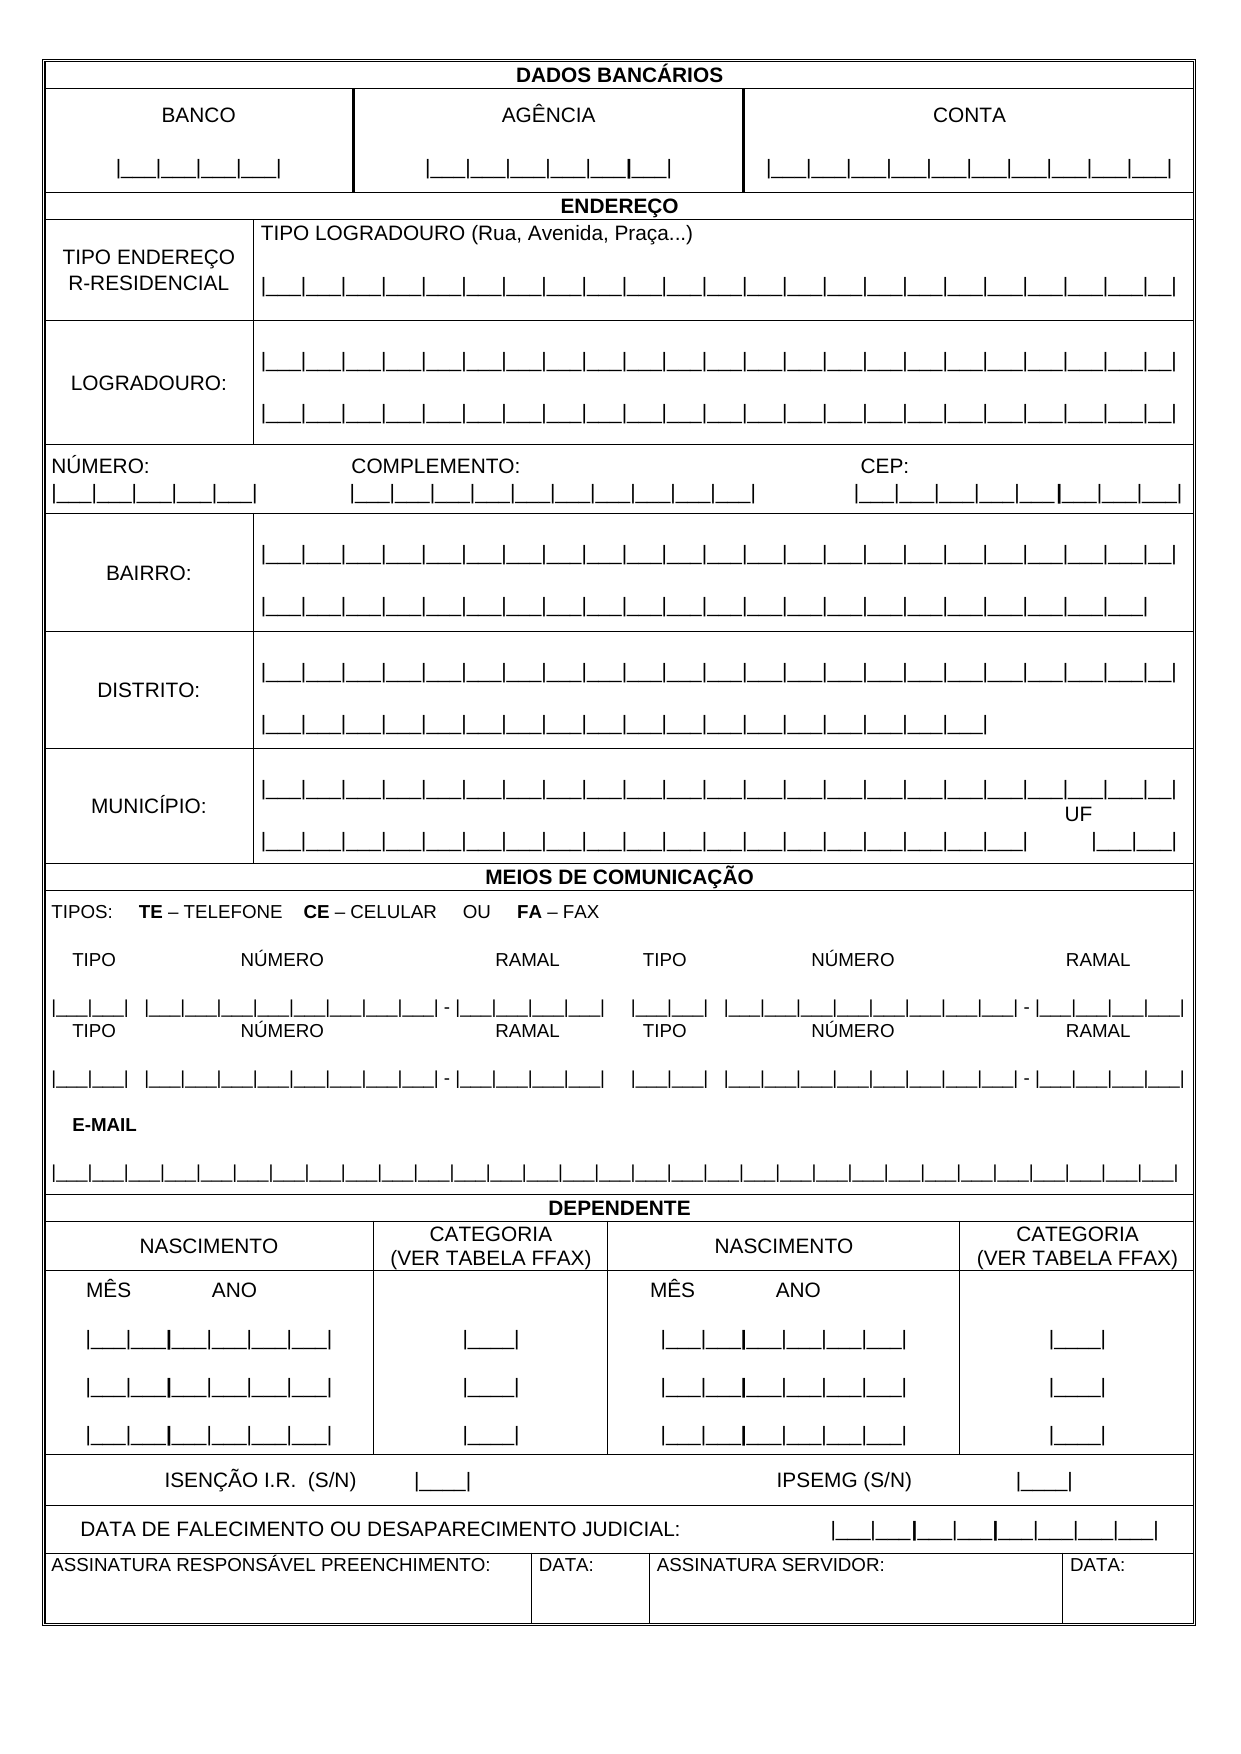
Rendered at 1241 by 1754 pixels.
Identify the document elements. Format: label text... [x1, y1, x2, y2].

table_cell AGÊNCIA |___|___|___|___|___|___| [355, 89, 742, 192]
table_cell ISENÇÃO I.R. (S/N) |____| IPSEMG (S/N) |____| [46, 1455, 1193, 1505]
table_cell DEPENDENTE [46, 1195, 1193, 1221]
table_cell DATA DE FALECIMENTO OU DESAPARECIMENTO JUDICIAL: |___|___|___|___|___|___|___|___| [46, 1506, 1193, 1553]
table_cell |____| |____| |____| [960, 1271, 1193, 1453]
table_cell MUNICÍPIO: [46, 749, 253, 862]
table_cell TIPOS: TE – TELEFONE CE – CELULAR OU FA – FAX TIPO NÚMERO RAMAL TIPO NÚMERO RAMAL |___|___| |___|___|___|___|___|___|___|___| - |___|___|___|___| |___|___| |___|___|___|___|___|___|___|___| - |___|___|___|___| TIPO NÚMERO RAMAL TIPO NÚMERO RAMAL |___|___| |___|___|___|___|___|___|___|___| - |___|___|___|___| |___|___| |___|___|___|___|___|___|___|___| - |___|___|___|___| E-MAIL |___|___|___|___|___|___|___|___|___|___|___|___|___|___|___|___|___|___|___|___|___|___|___|___|___|___|___|___|___|___|___| [46, 891, 1193, 1193]
table_cell ASSINATURA RESPONSÁVEL PREENCHIMENTO: [46, 1554, 531, 1623]
table_cell CATEGORIA (VER TABELA FFAX) [374, 1222, 607, 1269]
table_cell ASSINATURA SERVIDOR: [650, 1554, 1062, 1623]
table_cell CATEGORIA (VER TABELA FFAX) [960, 1222, 1193, 1269]
table_cell LOGRADOURO: [46, 321, 253, 444]
table_cell |___|___|___|___|___|___|___|___|___|___|___|___|___|___|___|___|___|___|___|___|___|___|__| UF |___|___|___|___|___|___|___|___|___|___|___|___|___|___|___|___|___|___|___| |___|___| [254, 749, 1193, 862]
table_cell TIPO LOGRADOURO (Rua, Avenida, Praça...) |___|___|___|___|___|___|___|___|___|___|___|___|___|___|___|___|___|___|___|___|___|___|__| [254, 220, 1193, 320]
table_cell NÚMERO: COMPLEMENTO: CEP: |___|___|___|___|___| |___|___|___|___|___|___|___|___|___|___| |___|___|___|___|___|___|___|___| [46, 445, 1193, 513]
table_cell BAIRRO: [46, 514, 253, 631]
table_cell NASCIMENTO [46, 1222, 373, 1269]
table_cell MÊS ANO |___|___|___|___|___|___| |___|___|___|___|___|___| |___|___|___|___|___|___| [46, 1271, 373, 1453]
table_cell NASCIMENTO [608, 1222, 959, 1269]
table_cell CONTA |___|___|___|___|___|___|___|___|___|___| [745, 89, 1193, 192]
table_cell |___|___|___|___|___|___|___|___|___|___|___|___|___|___|___|___|___|___|___|___|___|___|__| |___|___|___|___|___|___|___|___|___|___|___|___|___|___|___|___|___|___|___|___|___|___| [254, 514, 1193, 631]
table_cell |____| |____| |____| [374, 1271, 607, 1453]
table_cell DISTRITO: [46, 632, 253, 747]
table_cell MEIOS DE COMUNICAÇÃO [46, 864, 1193, 889]
table_cell TIPO ENDEREÇO R-RESIDENCIAL [46, 220, 253, 320]
table_cell MÊS ANO |___|___|___|___|___|___| |___|___|___|___|___|___| |___|___|___|___|___|___| [608, 1271, 959, 1453]
table_cell DATA: [1063, 1554, 1193, 1623]
table_cell DADOS BANCÁRIOS [46, 62, 1193, 88]
table_cell |___|___|___|___|___|___|___|___|___|___|___|___|___|___|___|___|___|___|___|___|___|___|__| |___|___|___|___|___|___|___|___|___|___|___|___|___|___|___|___|___|___| [254, 632, 1193, 747]
table_cell BANCO |___|___|___|___| [46, 89, 352, 192]
table_cell ENDEREÇO [46, 193, 1193, 219]
table_cell |___|___|___|___|___|___|___|___|___|___|___|___|___|___|___|___|___|___|___|___|___|___|__| |___|___|___|___|___|___|___|___|___|___|___|___|___|___|___|___|___|___|___|___|___|___|__| [254, 321, 1193, 444]
table_cell DATA: [532, 1554, 649, 1623]
